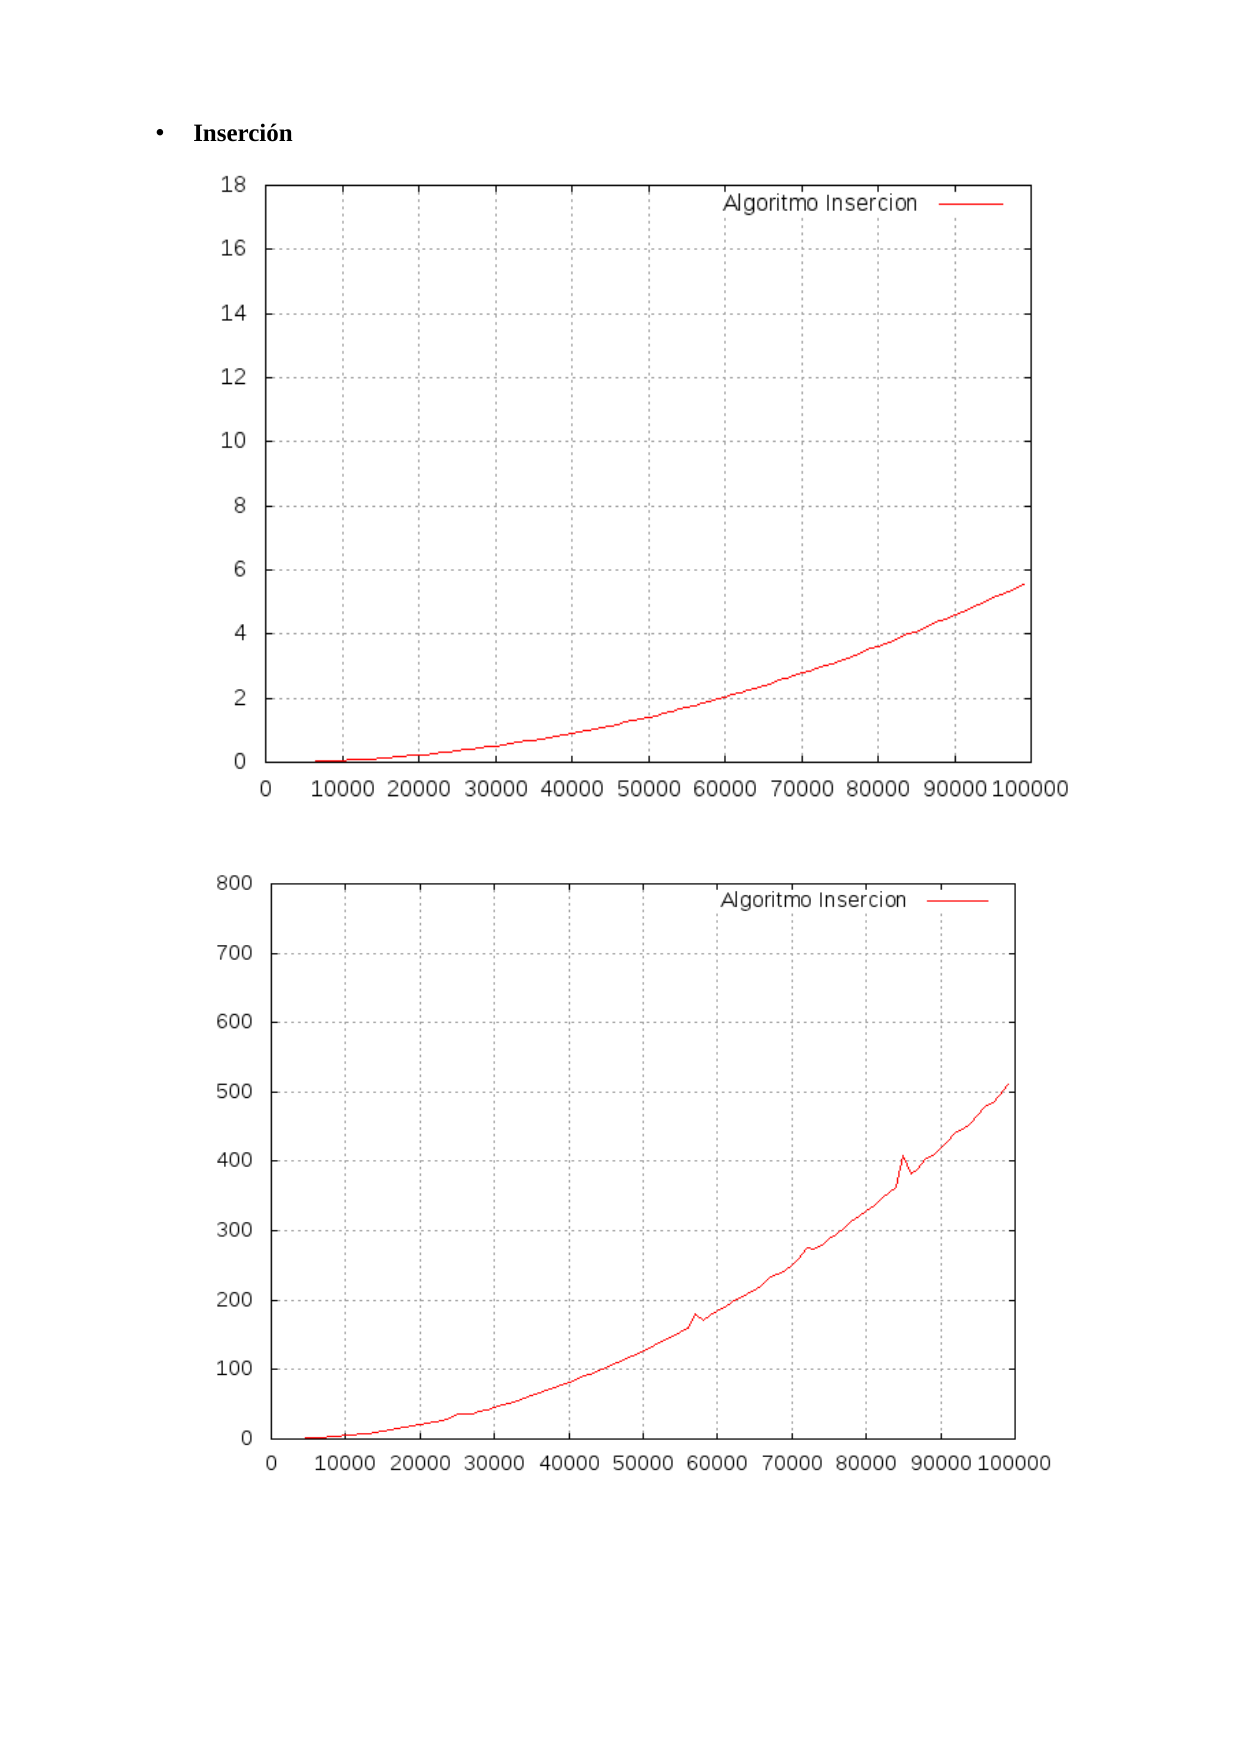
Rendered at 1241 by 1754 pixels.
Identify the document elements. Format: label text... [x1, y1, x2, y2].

picture [182, 857, 1057, 1490]
picture [208, 156, 1075, 811]
list Inserción [156, 118, 1122, 147]
